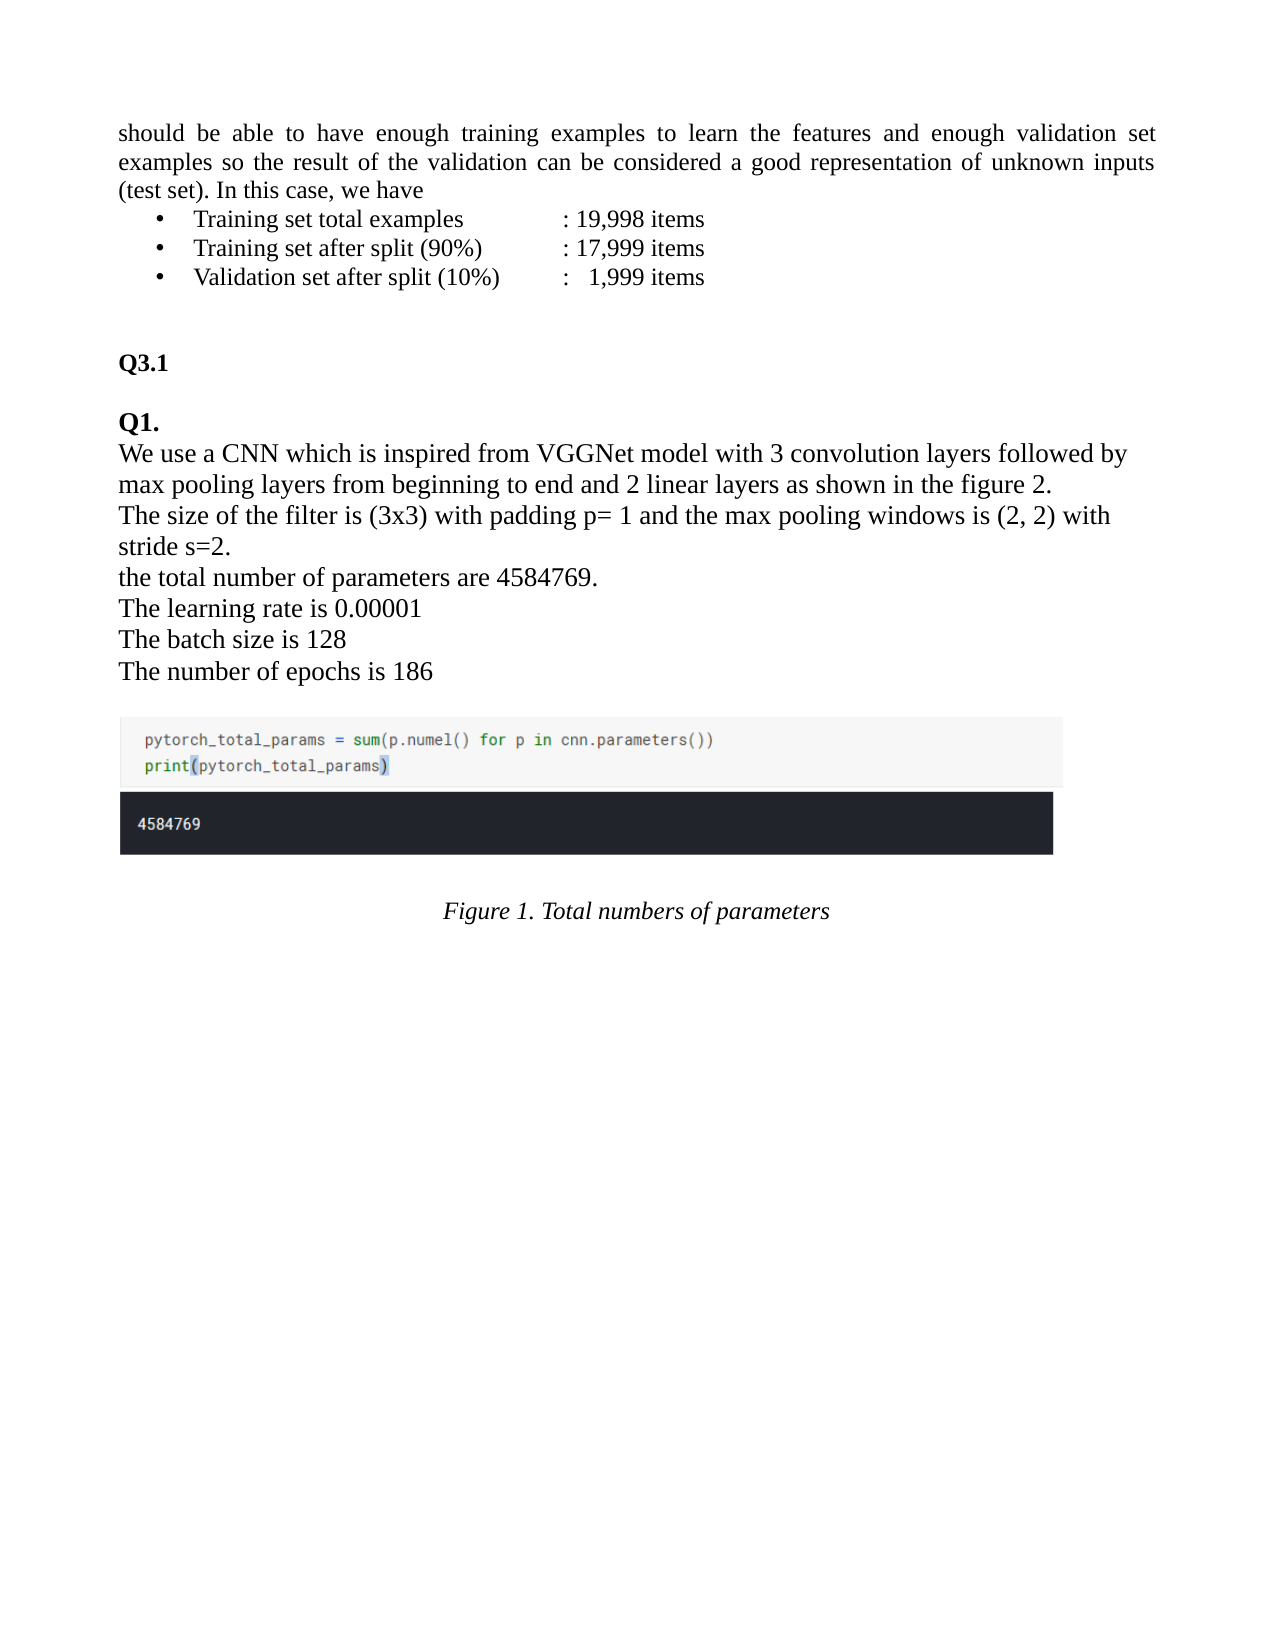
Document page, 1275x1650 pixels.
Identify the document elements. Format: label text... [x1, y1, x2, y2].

text The number of epochs is 186 [118, 655, 1157, 686]
text We use a CNN which is inspired from VGGNet model with 3 convolution layers followed by max pooling layers from beginning to end and 2 linear layers as shown in the figure 2. [118, 437, 1157, 499]
text Q1. [118, 406, 1157, 437]
list Training set after split (90%) : 17,999 items [156, 233, 1157, 262]
picture [118, 717, 1064, 884]
text The batch size is 128 [118, 624, 1157, 655]
list Validation set after split (10%) : 1,999 items [156, 262, 1157, 291]
text The learning rate is 0.00001 [118, 592, 1157, 624]
text The size of the filter is (3x3) with padding p= 1 and the max pooling windows is (2, 2) with stride s=2. [118, 499, 1157, 561]
text Q3.1 [118, 348, 1157, 406]
text the total number of parameters are 4584769. [118, 561, 1157, 592]
text Figure 1. Total numbers of parameters [118, 896, 1157, 925]
text should be able to have enough training examples to learn the features and enough validation set examples so the result of the validation can be considered a good representation of unknown inputs (test set). In this case, we have [118, 118, 1157, 204]
list Training set total examples : 19,998 items [156, 204, 1157, 233]
